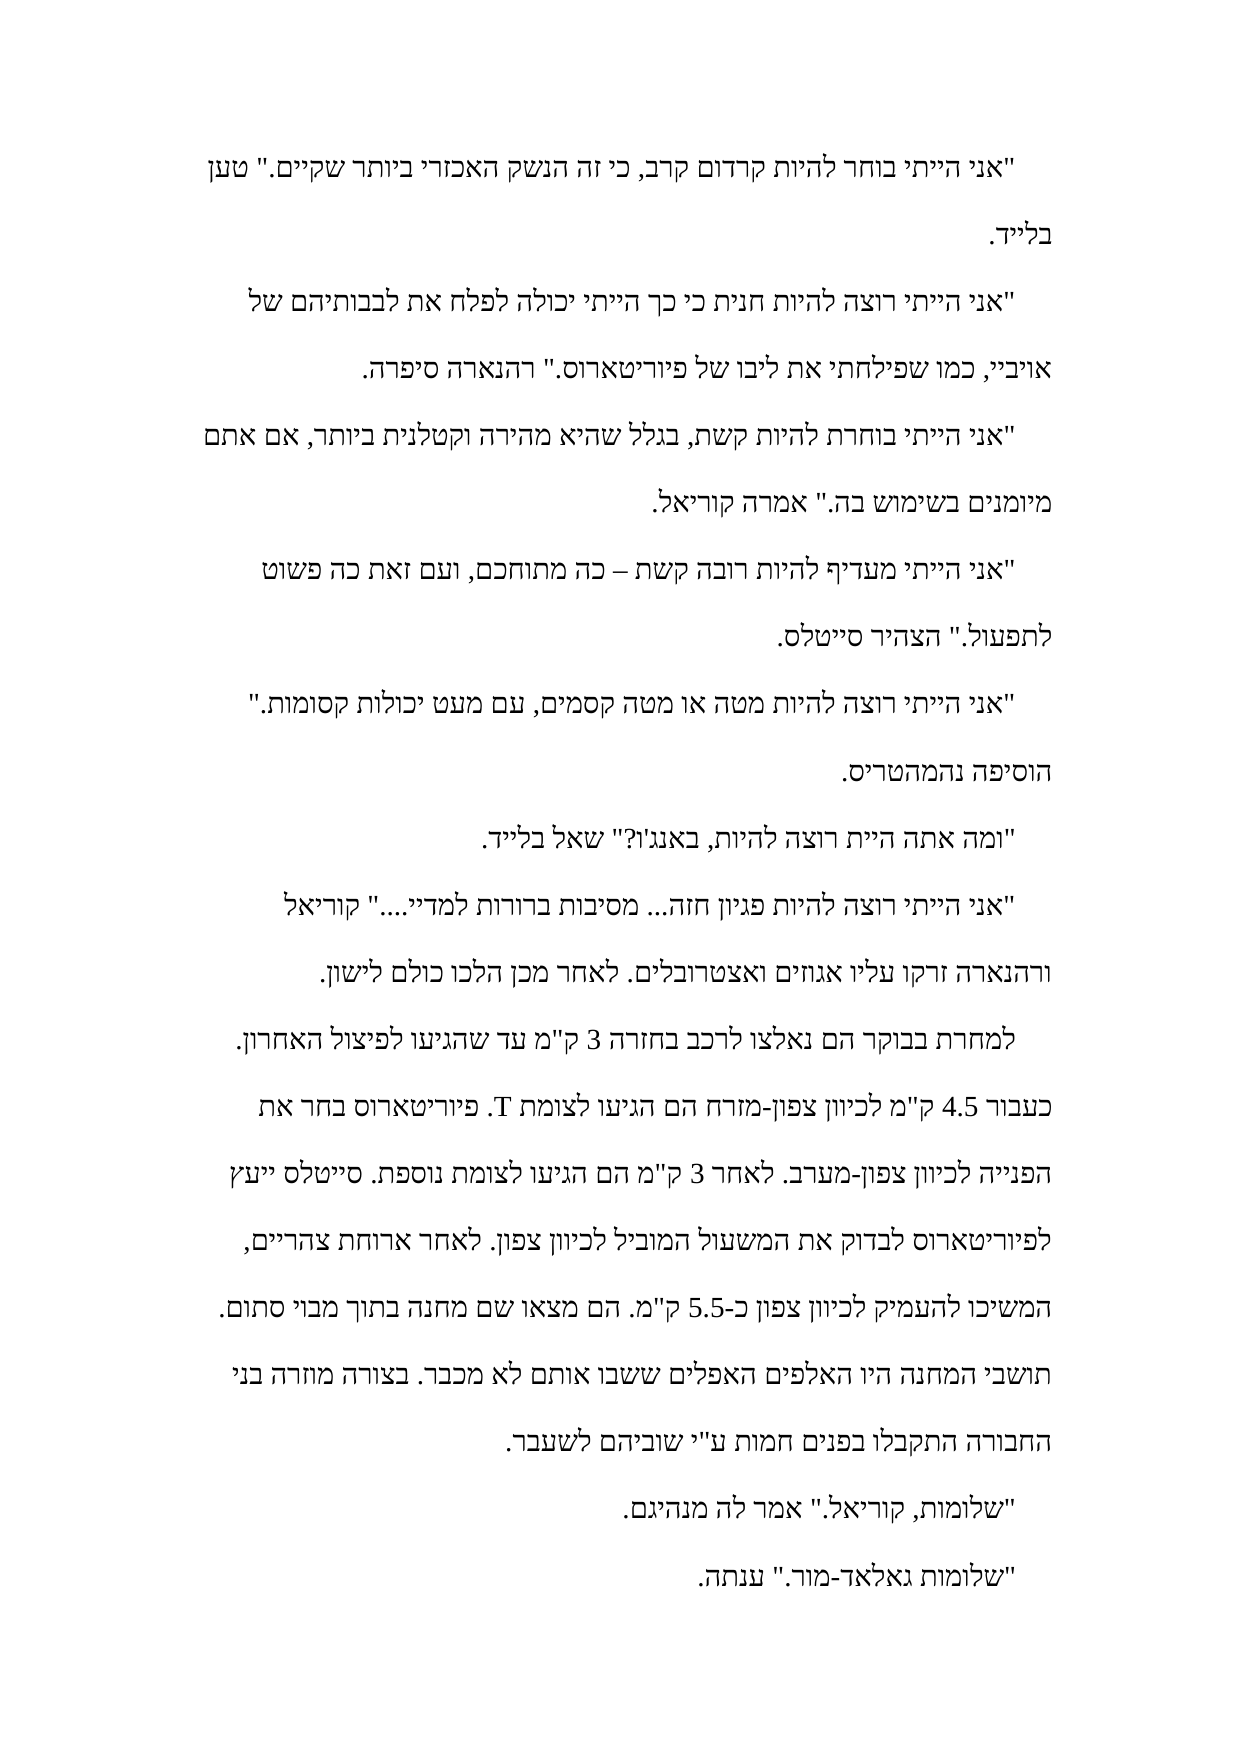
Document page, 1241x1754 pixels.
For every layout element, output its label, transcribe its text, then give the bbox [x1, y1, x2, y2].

text "אני הייתי רוצה להיות פגיון חזה... מסיבות ברורות למדיי...." קוריאל ורהנארה זרקו עליו אגוזים ואצטרובלים. לאחר מכן הלכו כולם לישון. [187, 888, 1053, 988]
text "אני הייתי בוחרת להיות קשת, בגלל שהיא מהירה וקטלנית ביותר, אם אתם מיומנים בשימוש בה." אמרה קוריאל. [187, 418, 1053, 519]
text למחרת בבוקר הם נאלצו לרכב בחזרה 3 ק"מ עד שהגיעו לפיצול האחרון. כעבור 4.5 ק"מ לכיוון צפון-מזרח הם הגיעו לצומת T. פיוריטארוס בחר את הפנייה לכיוון צפון-מערב. לאחר 3 ק"מ הם הגיעו לצומת נוספת. סייטלס ייעץ לפיוריטארוס לבדוק את המשעול המוביל לכיוון צפון. לאחר ארוחת צהריים, המשיכו להעמיק לכיוון צפון כ-5.5 ק"מ. הם מצאו שם מחנה בתוך מבוי סתום. תושבי המחנה היו האלפים האפלים ששבו אותם לא מכבר. בצורה מוזרה בני החבורה התקבלו בפנים חמות ע"י שוביהם לשעבר. [187, 1022, 1053, 1458]
text "ומה אתה היית רוצה להיות, באנג'ו?" שאל בלייד. [187, 821, 1053, 854]
text "אני הייתי מעדיף להיות רובה קשת – כה מתוחכם, ועם זאת כה פשוט לתפעול." הצהיר סייטלס. [187, 552, 1053, 653]
text "שלומות גאלאד-מור." ענתה. [187, 1559, 1053, 1592]
text "שלומות, קוריאל." אמר לה מנהיגם. [187, 1492, 1053, 1525]
text "אני הייתי רוצה להיות מטה או מטה קסמים, עם מעט יכולות קסומות." הוסיפה נהמהטריס. [187, 687, 1053, 787]
text "אני הייתי רוצה להיות חנית כי כך הייתי יכולה לפלח את לבבותיהם של אויביי, כמו שפילחתי את ליבו של פיוריטארוס." רהנארה סיפרה. [187, 284, 1053, 385]
text "אני הייתי בוחר להיות קרדום קרב, כי זה הנשק האכזרי ביותר שקיים." טען בלייד. [187, 150, 1053, 251]
